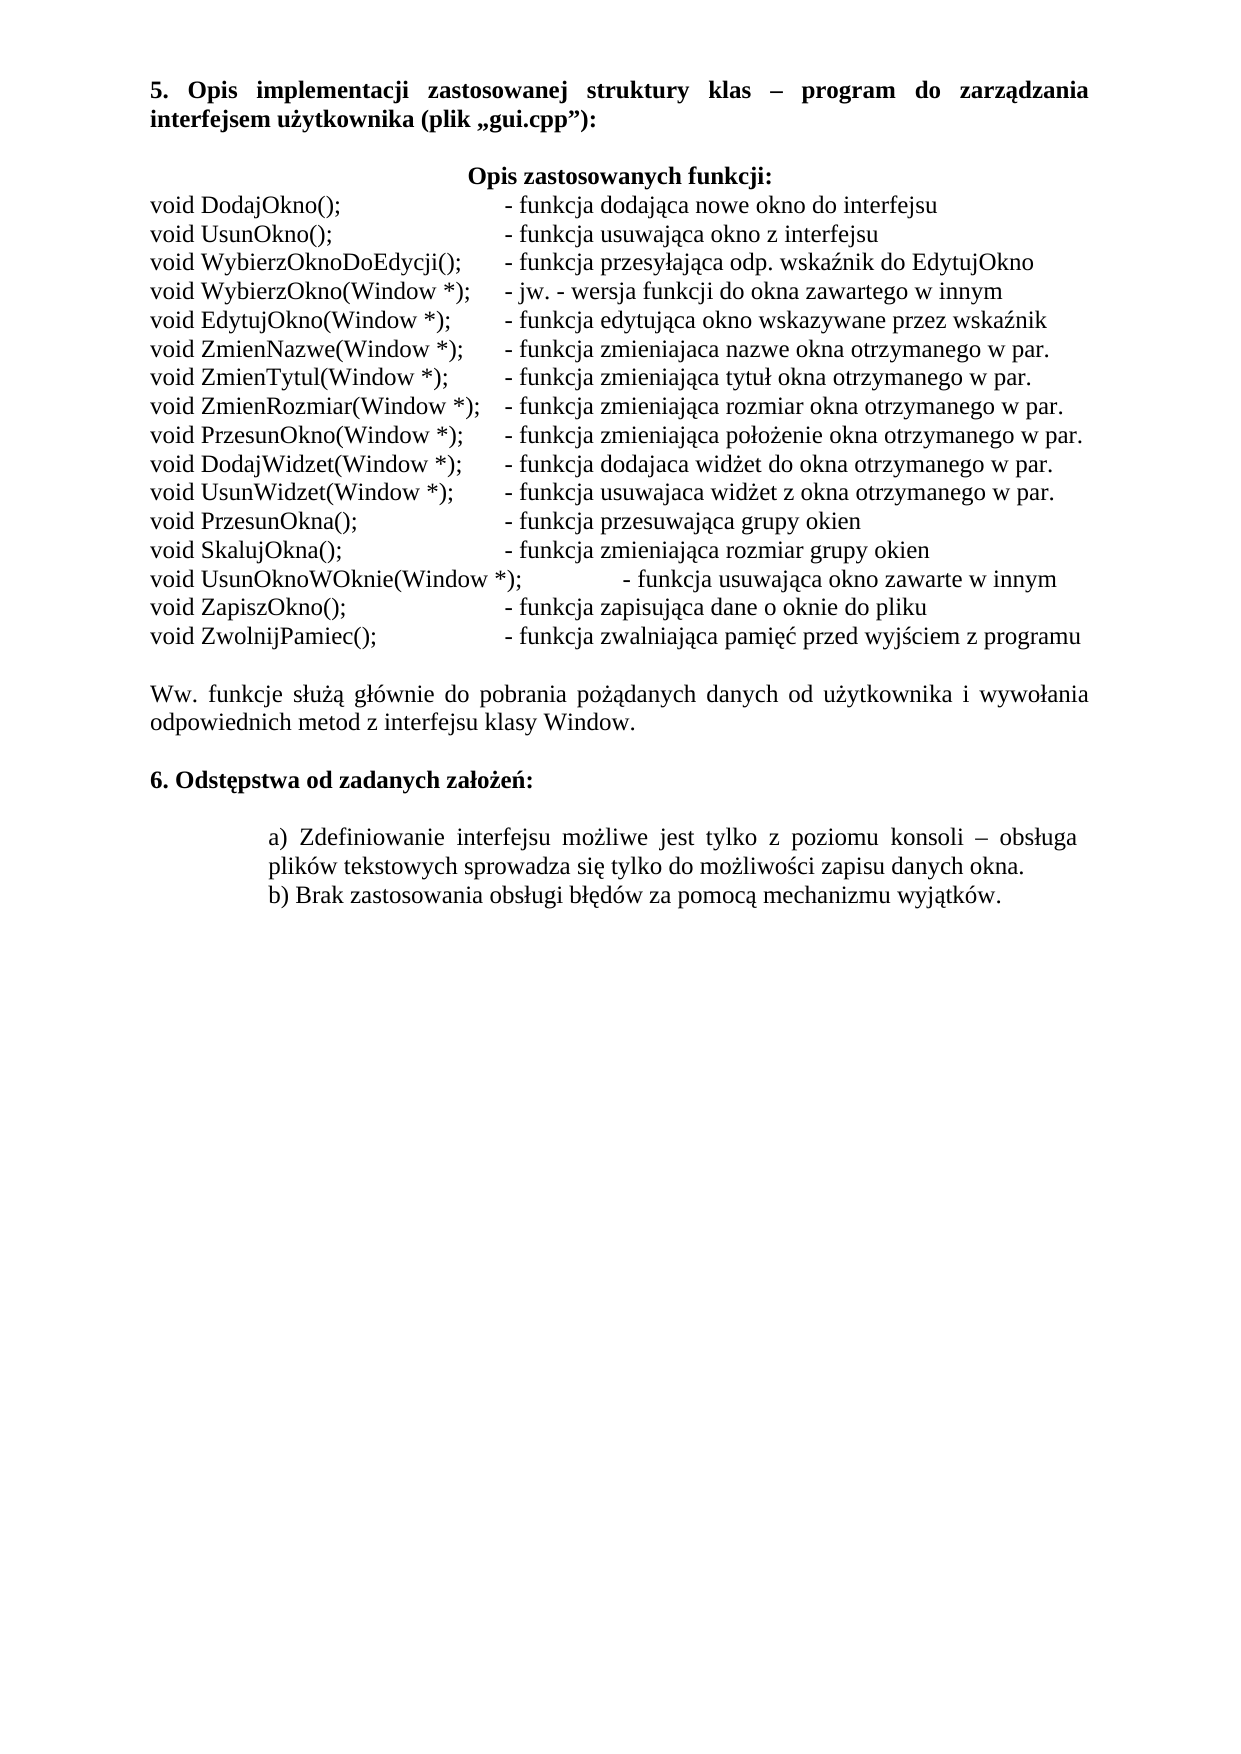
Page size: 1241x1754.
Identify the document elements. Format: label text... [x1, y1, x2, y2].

text void EdytujOkno(Window *); - funkcja edytująca okno wskazywane przez wskaźnik [150, 305, 1090, 334]
list 6. Odstępstwa od zadanych założeń: [150, 765, 1090, 794]
list 5. Opis implementacji zastosowanej struktury klas – program do zarządzania interfejsem użytkownika (plik „gui.cpp”): [150, 75, 1090, 132]
text void SkalujOkna(); - funkcja zmieniająca rozmiar grupy okien [150, 535, 1090, 564]
text void WybierzOknoDoEdycji(); - funkcja przesyłająca odp. wskaźnik do EdytujOkno [150, 247, 1090, 276]
text void UsunWidzet(Window *); - funkcja usuwajaca widżet z okna otrzymanego w par. [150, 477, 1090, 506]
text void ZapiszOkno(); - funkcja zapisująca dane o oknie do pliku [150, 592, 1090, 621]
text a) Zdefiniowanie interfejsu możliwe jest tylko z poziomu konsoli – obsługa plików tekstowych sprowadza się tylko do możliwości zapisu danych okna. [150, 822, 1090, 880]
text void UsunOkno(); - funkcja usuwająca okno z interfejsu [150, 219, 1090, 247]
text void PrzesunOkno(Window *); - funkcja zmieniająca położenie okna otrzymanego w par. [150, 420, 1090, 449]
text void ZmienRozmiar(Window *); - funkcja zmieniająca rozmiar okna otrzymanego w par. [150, 391, 1090, 420]
text b) Brak zastosowania obsługi błędów za pomocą mechanizmu wyjątków. [150, 880, 1090, 909]
text void PrzesunOkna(); - funkcja przesuwająca grupy okien [150, 506, 1090, 535]
text Opis zastosowanych funkcji: [150, 161, 1090, 190]
text void WybierzOkno(Window *); - jw. - wersja funkcji do okna zawartego w innym [150, 276, 1090, 305]
text void DodajOkno(); - funkcja dodająca nowe okno do interfejsu [150, 190, 1090, 219]
text Ww. funkcje służą głównie do pobrania pożądanych danych od użytkownika i wywołania odpowiednich metod z interfejsu klasy Window. [150, 679, 1090, 736]
text void ZwolnijPamiec(); - funkcja zwalniająca pamięć przed wyjściem z programu [150, 621, 1090, 650]
text void UsunOknoWOknie(Window *); - funkcja usuwająca okno zawarte w innym [150, 564, 1090, 592]
text void ZmienNazwe(Window *); - funkcja zmieniajaca nazwe okna otrzymanego w par. [150, 334, 1090, 362]
text void ZmienTytul(Window *); - funkcja zmieniająca tytuł okna otrzymanego w par. [150, 362, 1090, 391]
text void DodajWidzet(Window *); - funkcja dodajaca widżet do okna otrzymanego w par. [150, 449, 1090, 477]
